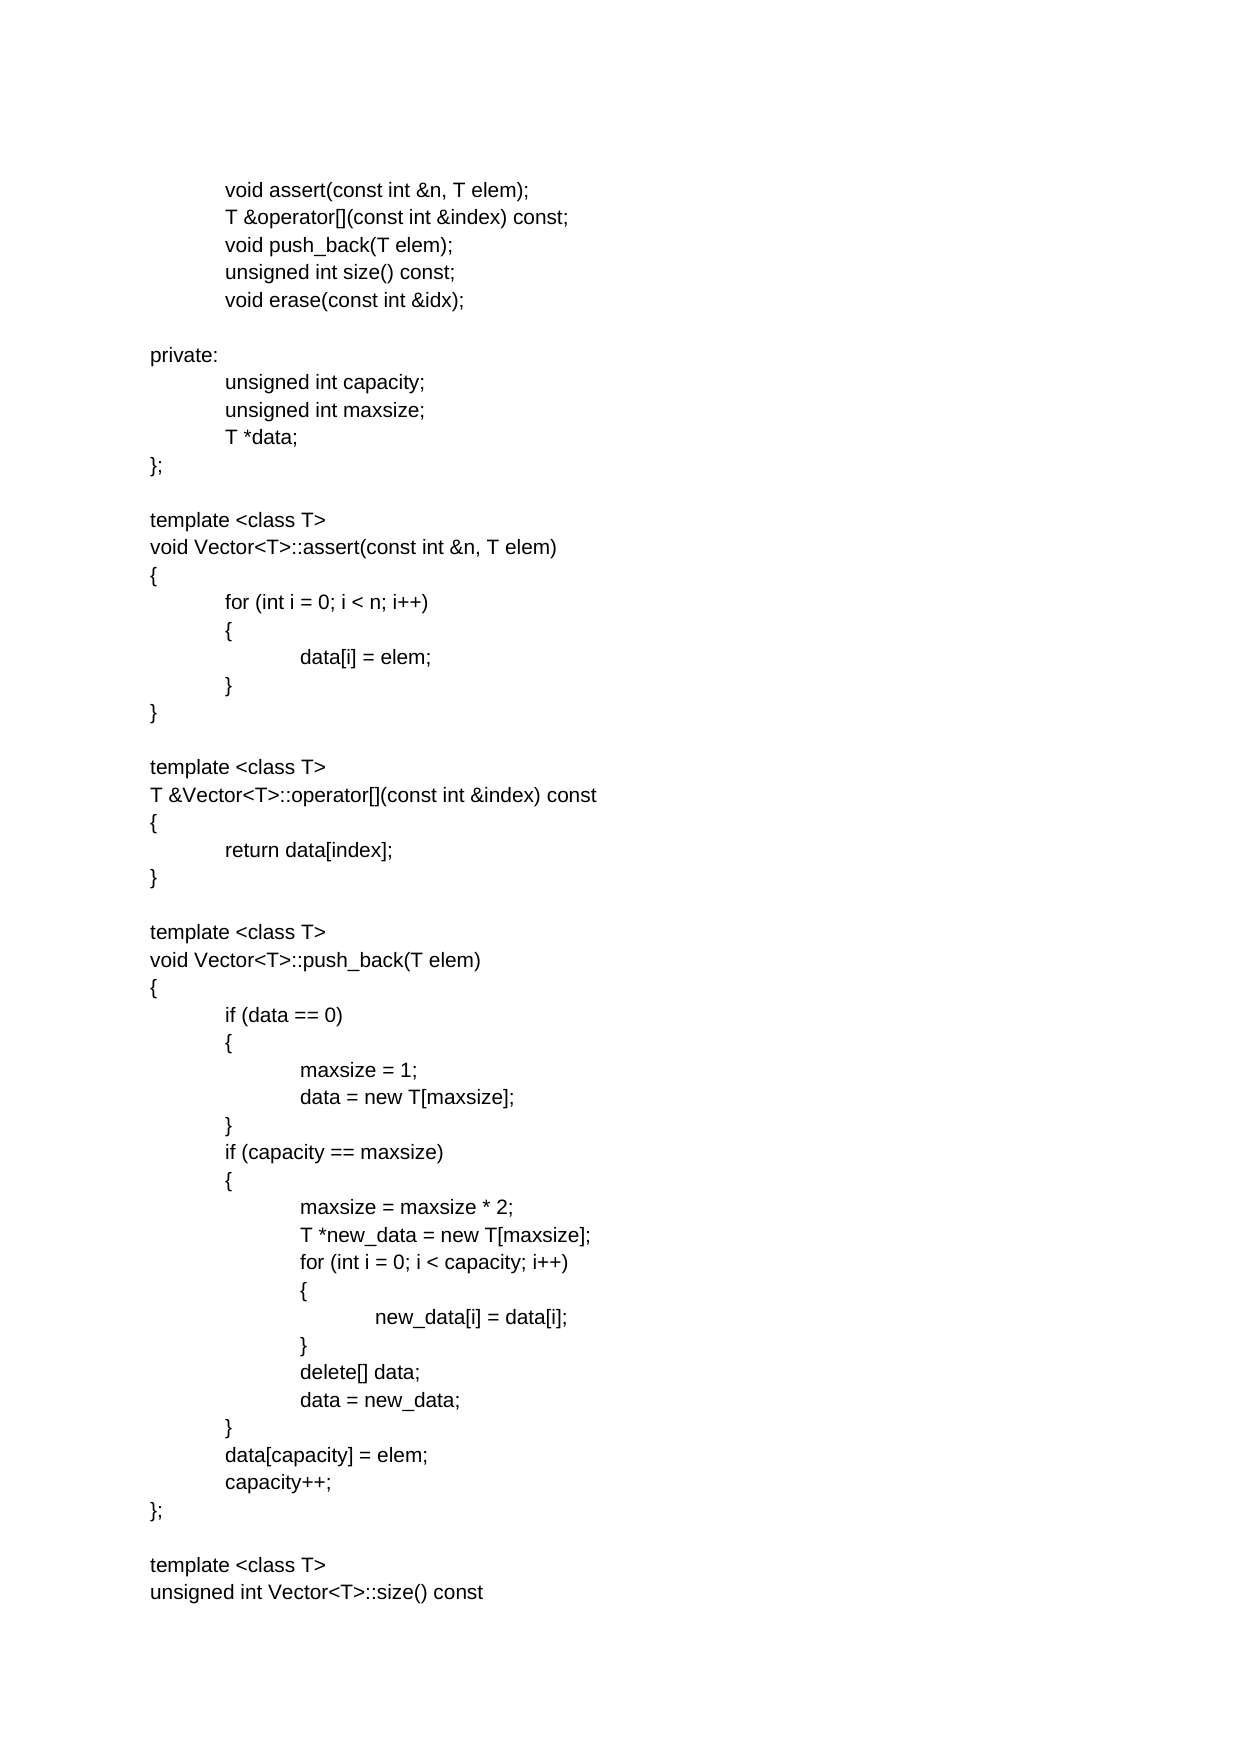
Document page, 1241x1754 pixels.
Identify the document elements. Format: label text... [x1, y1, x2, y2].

text { [150, 1167, 1090, 1191]
text maxsize = maxsize * 2; [150, 1195, 1090, 1219]
text { [150, 617, 1090, 641]
text T *new_data = new T[maxsize]; [150, 1222, 1090, 1246]
text private: [150, 342, 1090, 366]
text data[capacity] = elem; [150, 1442, 1090, 1466]
text delete[] data; [150, 1360, 1090, 1384]
text template <class T> [150, 1552, 1090, 1576]
text } [150, 672, 1090, 696]
text T &Vector<T>::operator[](const int &index) const [150, 782, 1090, 806]
text void Vector<T>::push_back(T elem) [150, 947, 1090, 971]
text unsigned int Vector<T>::size() const [150, 1580, 1090, 1604]
text { [150, 1277, 1090, 1301]
text for (int i = 0; i < n; i++) [150, 590, 1090, 614]
text T &operator[](const int &index) const; [150, 205, 1090, 229]
text for (int i = 0; i < capacity; i++) [150, 1250, 1090, 1274]
text template <class T> [150, 507, 1090, 531]
text }; [150, 1497, 1090, 1521]
text { [150, 975, 1090, 999]
text data[i] = elem; [150, 645, 1090, 669]
text } [150, 700, 1090, 724]
text } [150, 1332, 1090, 1356]
text T *data; [150, 425, 1090, 449]
text void Vector<T>::assert(const int &n, T elem) [150, 535, 1090, 559]
text { [150, 810, 1090, 834]
text void assert(const int &n, T elem); [150, 177, 1090, 201]
text }; [150, 452, 1090, 476]
text if (data == 0) [150, 1002, 1090, 1026]
text return data[index]; [150, 837, 1090, 861]
text template <class T> [150, 755, 1090, 779]
text { [150, 1030, 1090, 1054]
text { [150, 562, 1090, 586]
text void push_back(T elem); [150, 232, 1090, 256]
text if (capacity == maxsize) [150, 1140, 1090, 1164]
text } [150, 1415, 1090, 1439]
text } [150, 1112, 1090, 1136]
text void erase(const int &idx); [150, 287, 1090, 311]
text data = new T[maxsize]; [150, 1085, 1090, 1109]
text unsigned int size() const; [150, 260, 1090, 284]
text template <class T> [150, 920, 1090, 944]
text capacity++; [150, 1470, 1090, 1494]
text maxsize = 1; [150, 1057, 1090, 1081]
text new_data[i] = data[i]; [150, 1305, 1090, 1329]
text data = new_data; [150, 1387, 1090, 1411]
text unsigned int maxsize; [150, 397, 1090, 421]
text unsigned int capacity; [150, 370, 1090, 394]
text } [150, 865, 1090, 889]
